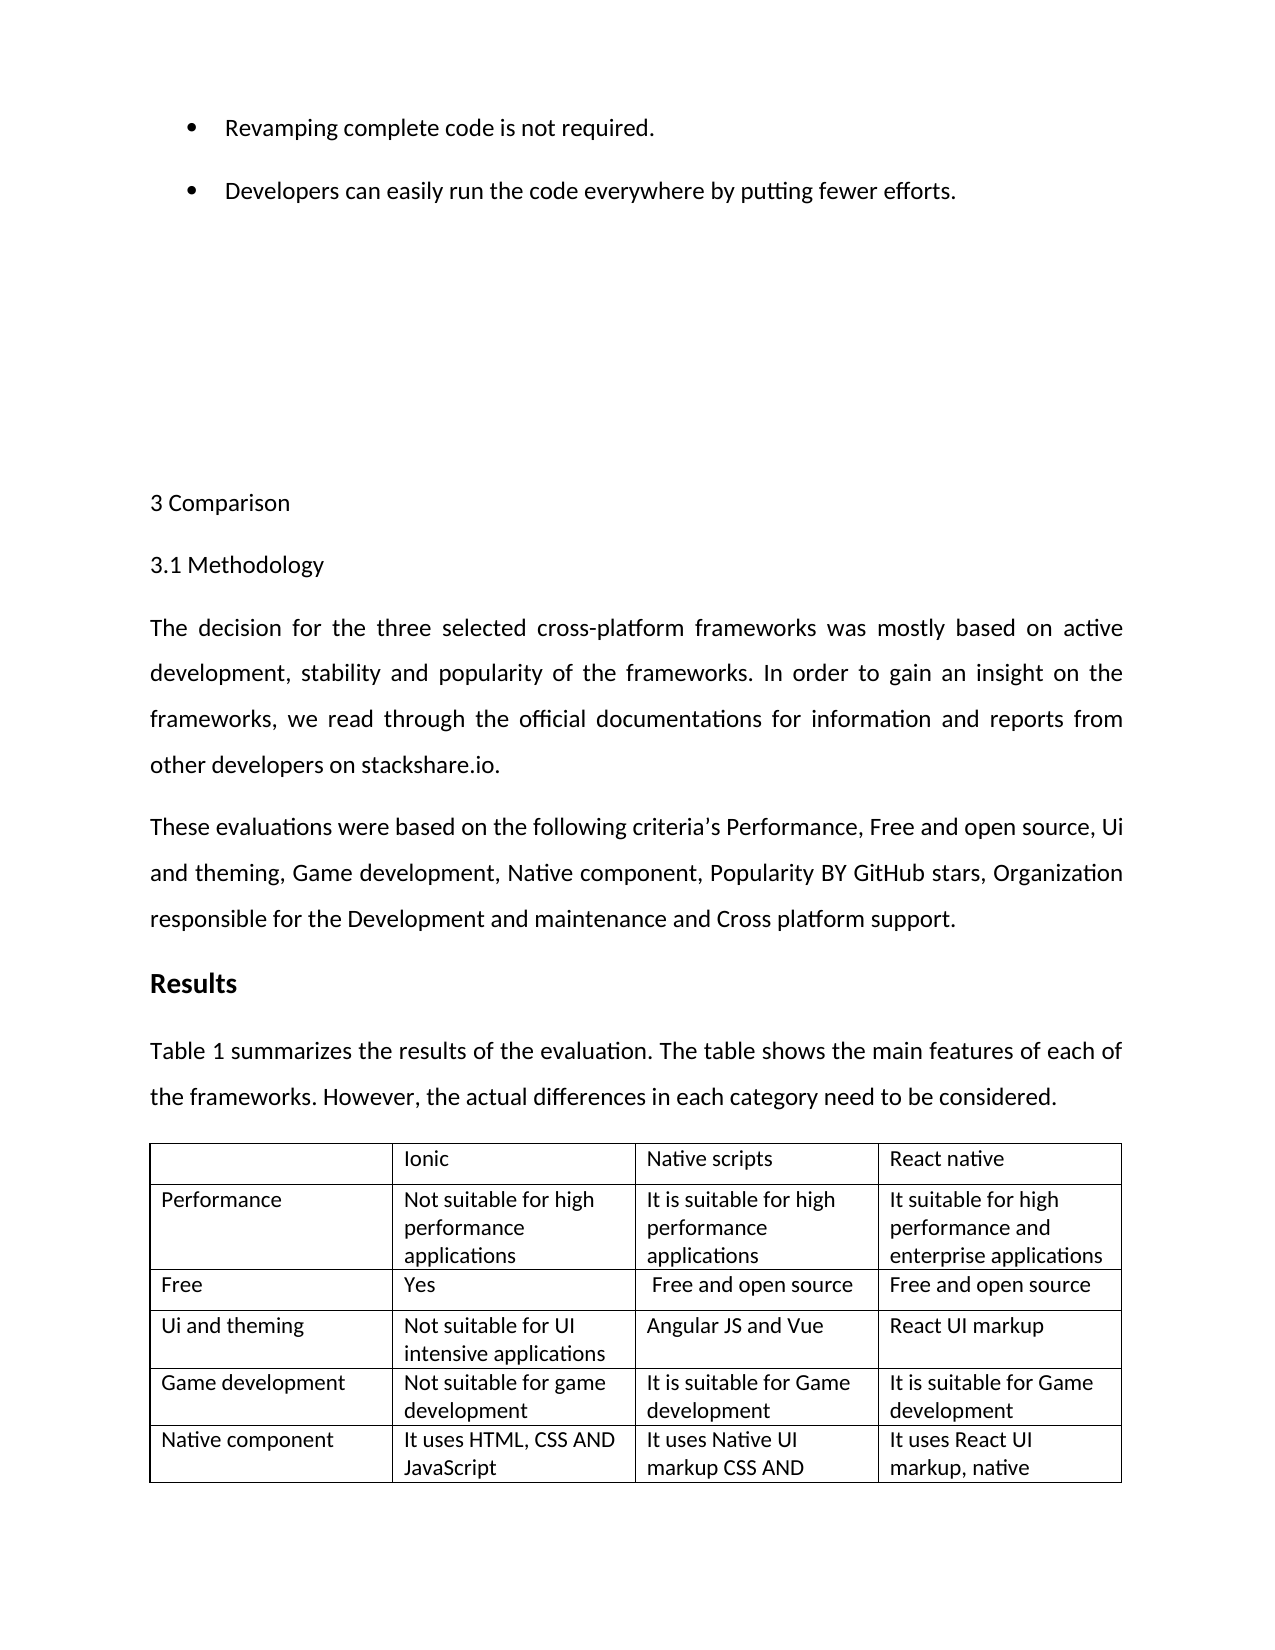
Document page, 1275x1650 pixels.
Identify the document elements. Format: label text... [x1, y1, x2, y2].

table_cell Not suitable for high performance applications [393, 1185, 635, 1269]
table_cell Performance [151, 1185, 392, 1269]
table_cell Free [151, 1270, 392, 1310]
table_cell Not suitable for UI intensive applications [393, 1311, 635, 1367]
table_cell It uses React UI markup, native [879, 1426, 1121, 1482]
table_header Native scripts [636, 1144, 878, 1184]
table_cell Angular JS and Vue [636, 1311, 878, 1367]
table_cell React UI markup [879, 1311, 1121, 1367]
table_cell It is suitable for Game development [636, 1369, 878, 1424]
text Results [150, 965, 1125, 1001]
text 3.1 Methodology [150, 549, 1125, 580]
table_header [151, 1144, 392, 1184]
text These evaluations were based on the following criteria’s Performance, Free and open source, Ui and theming, Game development, Native component, Popularity BY GitHub stars, Organization responsible for the Development and maintenance and Cross platform support. [150, 811, 1125, 933]
text 3 Comparison [150, 487, 1125, 517]
table_cell Game development [151, 1369, 392, 1424]
table_cell It suitable for high performance and enterprise applications [879, 1185, 1121, 1269]
table_cell Not suitable for game development [393, 1369, 635, 1424]
list Revamping complete code is not required. [187, 112, 1125, 143]
text The decision for the three selected cross-platform frameworks was mostly based on active development, stability and popularity of the frameworks. In order to gain an insight on the frameworks, we read through the official documentations for information and reports from other developers on stackshare.io. [150, 612, 1125, 779]
table_header React native [879, 1144, 1121, 1184]
list Developers can easily run the code everywhere by putting fewer efforts. [187, 175, 1125, 205]
table_cell It uses HTML, CSS AND JavaScript [393, 1426, 635, 1482]
text Table 1 summarizes the results of the evaluation. The table shows the main features of each of the frameworks. However, the actual differences in each category need to be considered. [150, 1035, 1125, 1111]
table_header Ionic [393, 1144, 635, 1184]
table_cell Free and open source [636, 1270, 878, 1310]
table_cell It is suitable for high performance applications [636, 1185, 878, 1269]
table_cell Yes [393, 1270, 635, 1310]
table_cell Free and open source [879, 1270, 1121, 1310]
table_cell Ui and theming [151, 1311, 392, 1367]
table_cell It uses Native UI markup CSS AND [636, 1426, 878, 1482]
table_cell Native component [151, 1426, 392, 1482]
table_cell It is suitable for Game development [879, 1369, 1121, 1424]
